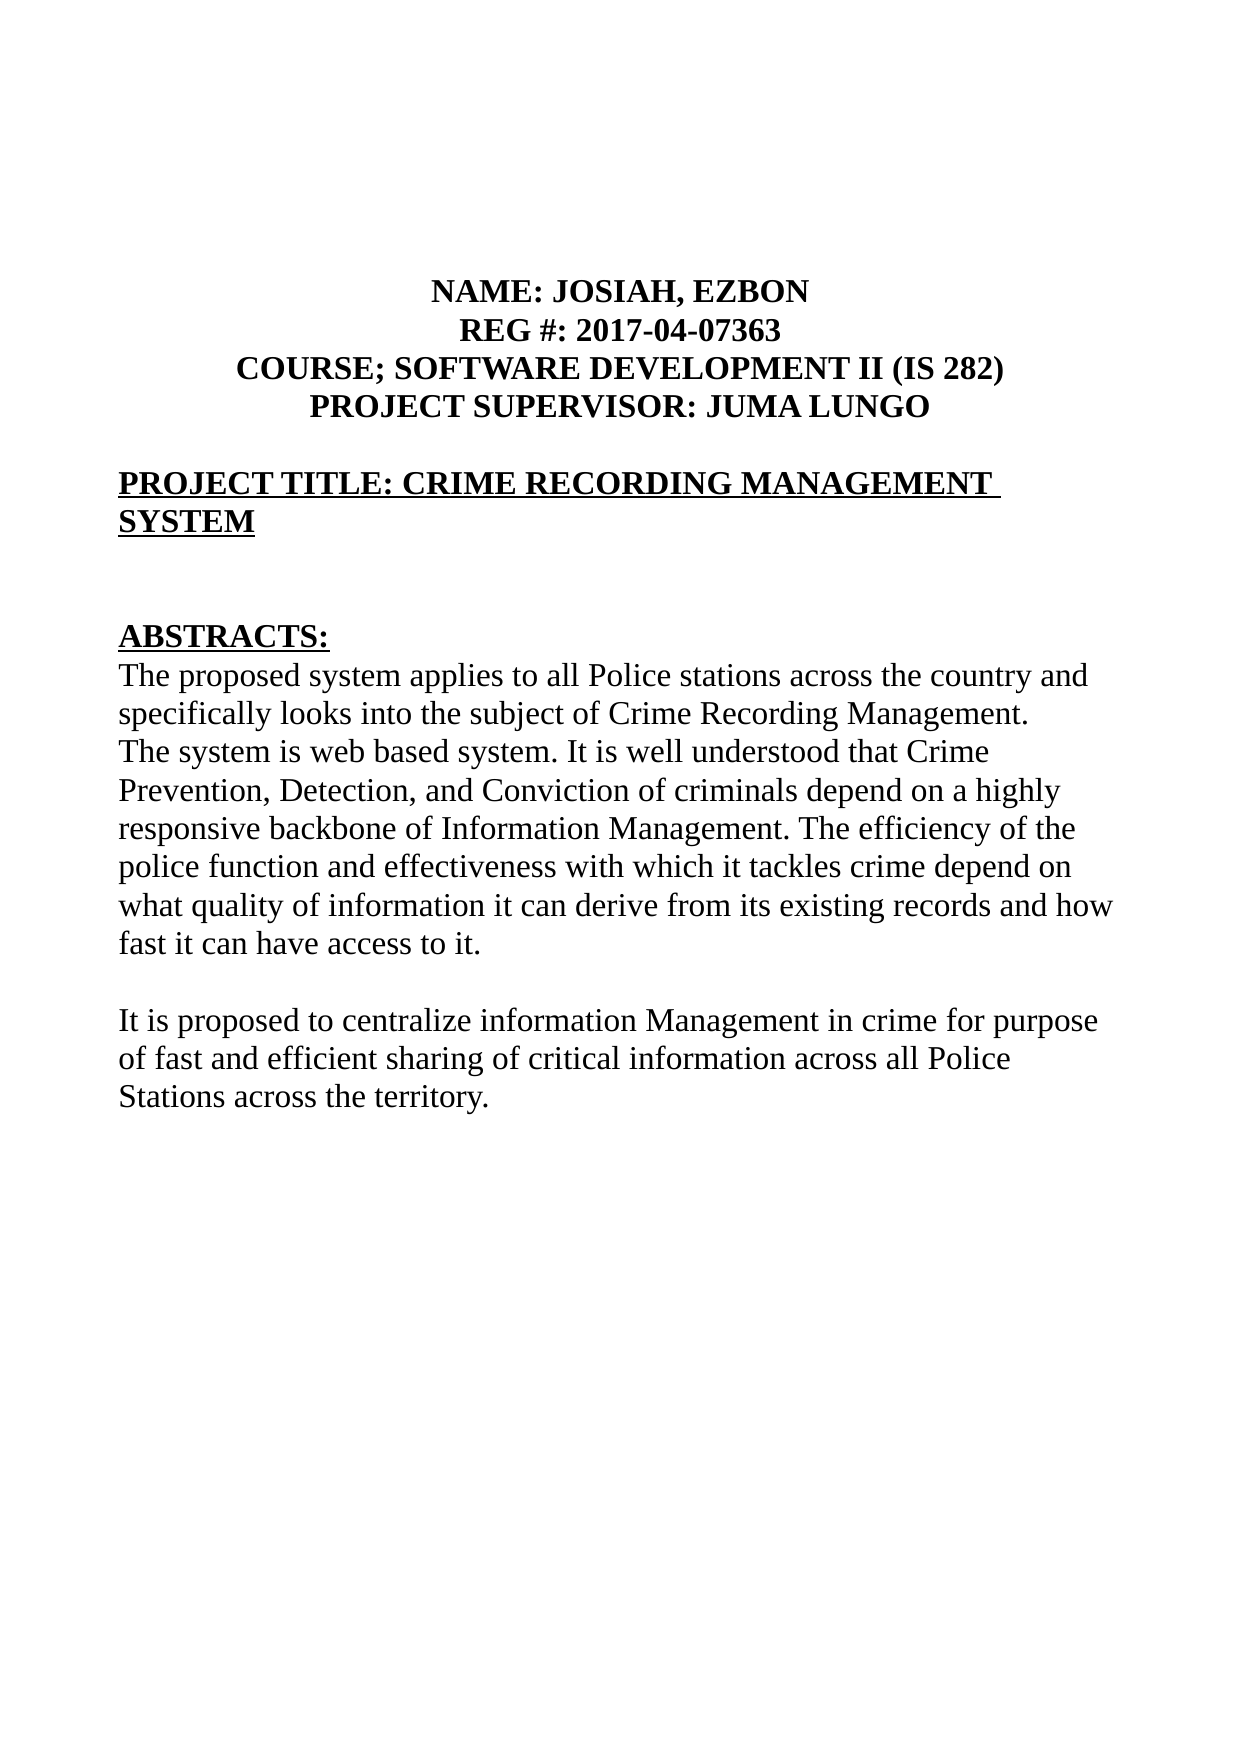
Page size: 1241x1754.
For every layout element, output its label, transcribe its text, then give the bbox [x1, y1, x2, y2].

text NAME: JOSIAH, EZBON [118, 271, 1122, 310]
text PROJECT SUPERVISOR: JUMA LUNGO [118, 386, 1122, 425]
text PROJECT TITLE: CRIME RECORDING MANAGEMENT SYSTEM [118, 463, 1122, 540]
text REG #: 2017-04-07363 [118, 310, 1122, 348]
text The proposed system applies to all Police stations across the country and specifically looks into the subject of Crime Recording Management. The system is web based system. It is well understood that Crime Prevention, Detection, and Conviction of criminals depend on a highly responsive backbone of Information Management. The efficiency of the police function and effectiveness with which it tackles crime depend on what quality of information it can derive from its existing records and how fast it can have access to it. [118, 655, 1122, 961]
text ABSTRACTS: [118, 616, 1122, 655]
text It is proposed to centralize information Management in crime for purpose of fast and efficient sharing of critical information across all Police Stations across the territory. [118, 1000, 1122, 1115]
text COURSE; SOFTWARE DEVELOPMENT II (IS 282) [118, 348, 1122, 386]
